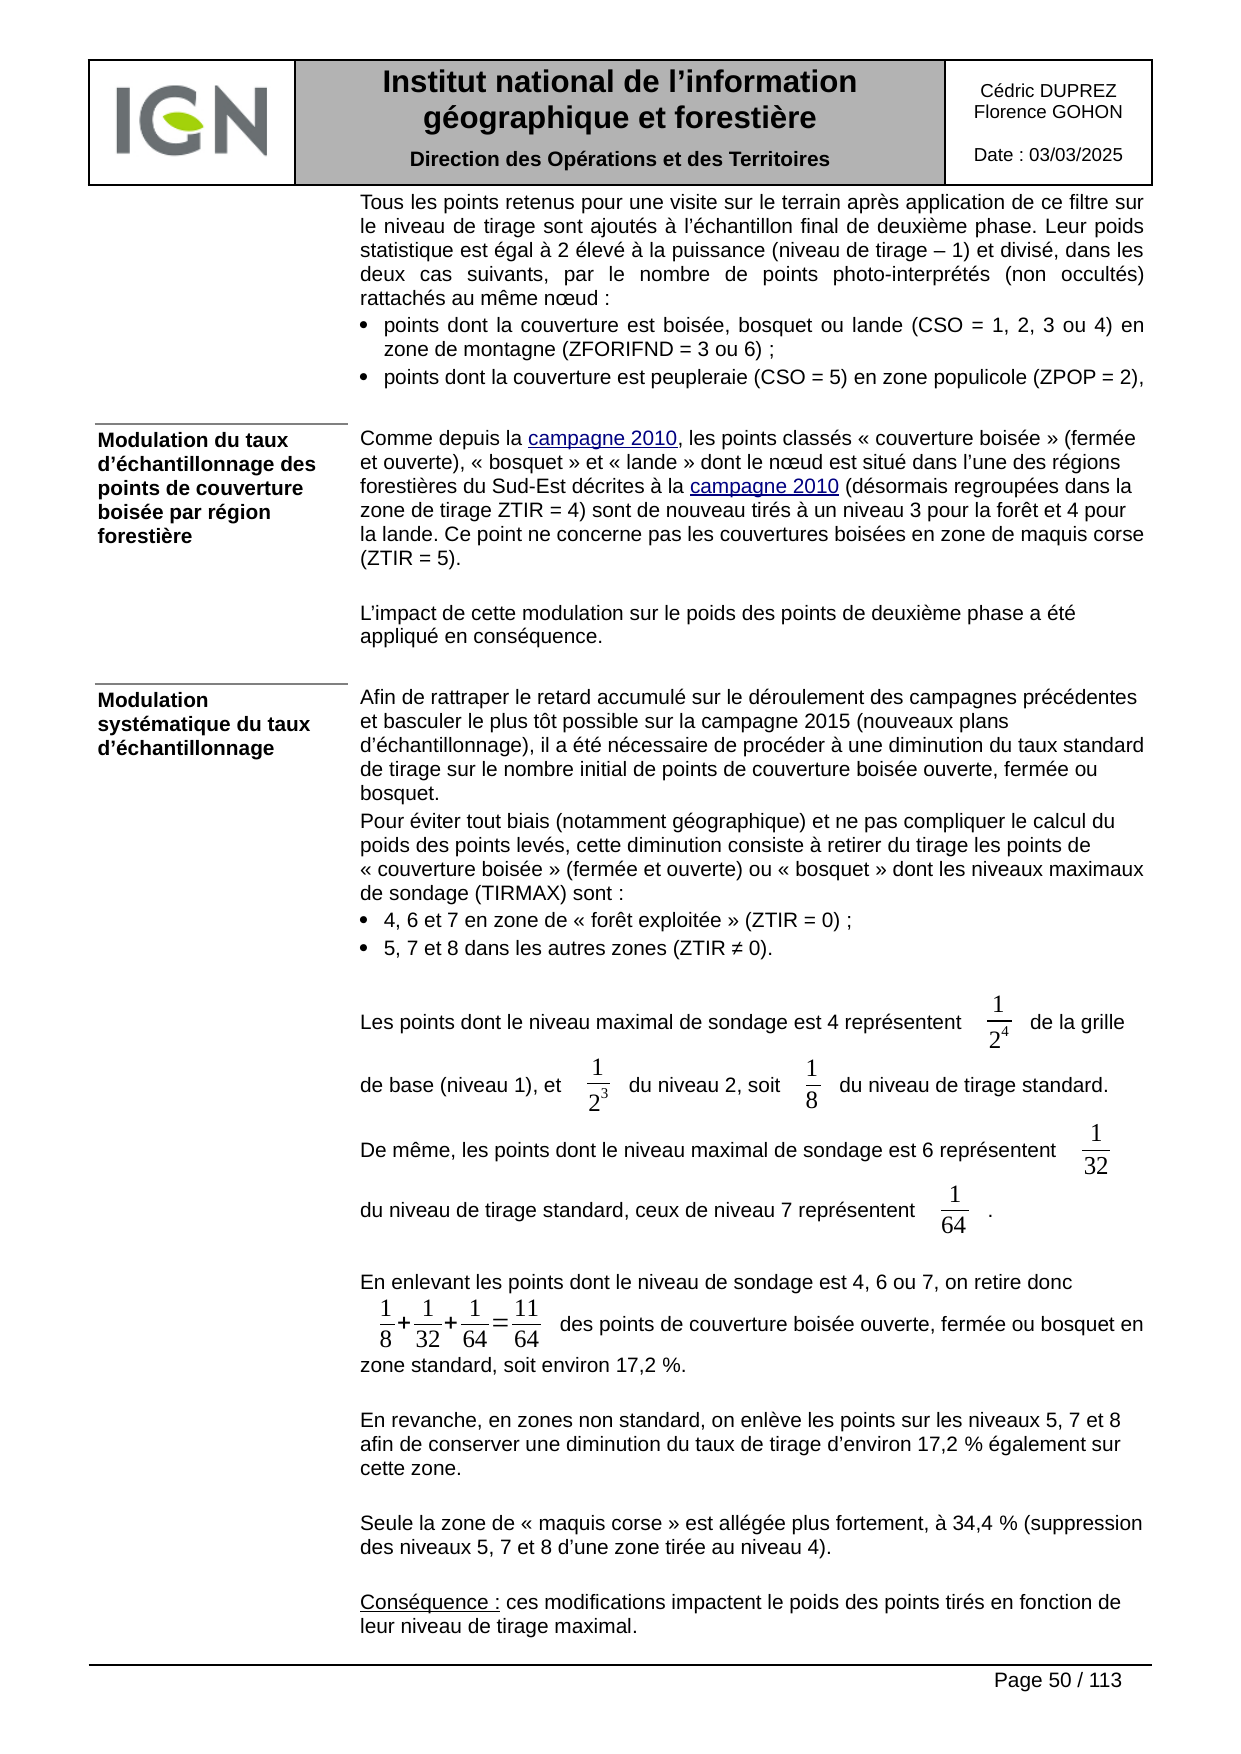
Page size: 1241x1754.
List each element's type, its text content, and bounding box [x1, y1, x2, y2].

table_cell Comme depuis la campagne 2010, les points classés « couverture boisée » (fermée et ouverte), « bosquet » et « lande » dont le nœud est situé dans l’une des régions forestières du Sud-Est décrites à la campagne 2010 (désormais regroupées dans la zone de tirage ZTIR = 4) sont de nouveau tirés à un niveau 3 pour la forêt et 4 pour la lande. Ce point ne concerne pas les couvertures boisées en zone de maquis corse (ZTIR = 5). L’impact de cette modulation sur le poids des points de deuxième phase a été appliqué en conséquence. [354, 422, 1152, 682]
table_cell Tous les points retenus pour une visite sur le terrain après application de ce filtre sur le niveau de tirage sont ajoutés à l’échantillon final de deuxième phase. Leur poids statistique est égal à 2 élevé à la puissance (niveau de tirage – 1) et divisé, dans les deux cas suivants, par le nombre de points photo-interprétés (non occultés) rattachés au même nœud : points dont la couverture est boisée, bosquet ou lande (CSO = 1, 2, 3 ou 4) en zone de montagne (ZFORIFND = 3 ou 6) ; points dont la couverture est peupleraie (CSO = 5) en zone populicole (ZPOP = 2), [354, 186, 1152, 422]
picture [91, 62, 293, 180]
table_cell Modulation systématique du taux d’échantillonnage [89, 682, 354, 1644]
table_cell [89, 186, 354, 422]
table_cell Modulation du taux d’échantillonnage des points de couverture boisée par région forestière [89, 422, 354, 682]
table_cell Afin de rattraper le retard accumulé sur le déroulement des campagnes précédentes et basculer le plus tôt possible sur la campagne 2015 (nouveaux plans d’échantillonnage), il a été nécessaire de procéder à une diminution du taux standard de tirage sur le nombre initial de points de couverture boisée ouverte, fermée ou bosquet. Pour éviter tout biais (notamment géographique) et ne pas compliquer le calcul du poids des points levés, cette diminution consiste à retirer du tirage les points de « couverture boisée » (fermée et ouverte) ou « bosquet » dont les niveaux maximaux de sondage (TIRMAX) sont : 4, 6 et 7 en zone de « forêt exploitée » (ZTIR = 0) ; 5, 7 et 8 dans les autres zones (ZTIR ≠ 0). Les points dont le niveau maximal de sondage est 4 représentent de la grille de base (niveau 1), et du niveau 2, soit du niveau de tirage standard. De même, les points dont le niveau maximal de sondage est 6 représentent du niveau de tirage standard, ceux de niveau 7 représentent . En enlevant les points dont le niveau de sondage est 4, 6 ou 7, on retire donc des points de couverture boisée ouverte, fermée ou bosquet en zone standard, soit environ 17,2 %. En revanche, en zones non standard, on enlève les points sur les niveaux 5, 7 et 8 afin de conserver une diminution du taux de tirage d’environ 17,2 % également sur cette zone. Seule la zone de « maquis corse » est allégée plus fortement, à 34,4 % (suppression des niveaux 5, 7 et 8 d’une zone tirée au niveau 4). Conséquence : ces modifications impactent le poids des points tirés en fonction de leur niveau de tirage maximal. [354, 682, 1152, 1644]
